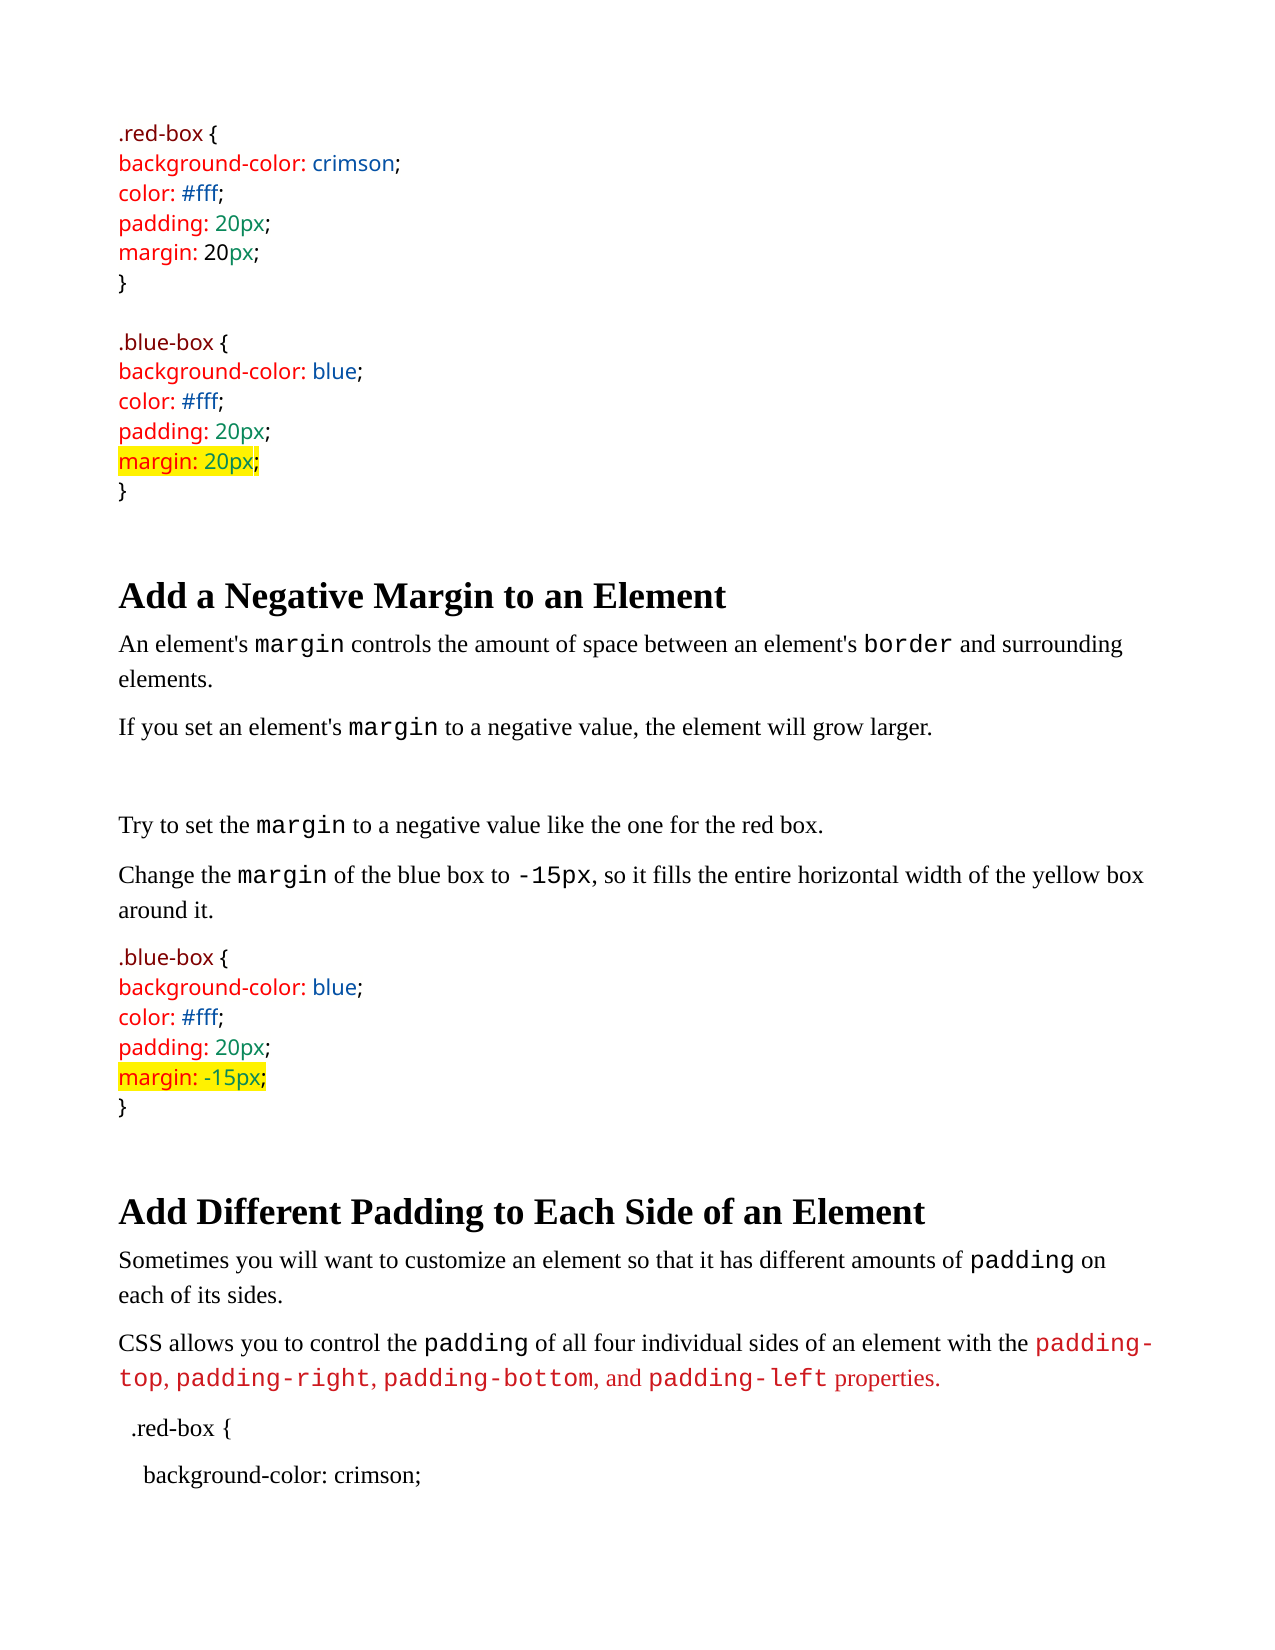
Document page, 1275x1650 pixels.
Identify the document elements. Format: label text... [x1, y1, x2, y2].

text CSS allows you to control the padding of all four individual sides of an element with the padding-top, padding-right, padding-bottom, and padding-left properties. [118, 1328, 1157, 1394]
text background-color: blue; [118, 972, 1157, 1002]
subtitle Add Different Padding to Each Side of an Element [118, 1189, 1157, 1233]
text background-color: blue; [118, 356, 1157, 386]
text margin: 20px; [118, 237, 1157, 267]
text } [118, 267, 1157, 297]
text color: #fff; [118, 386, 1157, 416]
text Sometimes you will want to customize an element so that it has different amounts of padding on each of its sides. [118, 1245, 1157, 1309]
text .blue-box { [118, 327, 1157, 356]
subtitle Add a Negative Margin to an Element [118, 574, 1157, 617]
text .blue-box { [118, 942, 1157, 972]
text } [118, 476, 1157, 505]
text If you set an element's margin to a negative value, the element will grow larger. [118, 712, 1157, 743]
text padding: 20px; [118, 207, 1157, 237]
text background-color: crimson; [118, 148, 1157, 178]
text padding: 20px; [118, 416, 1157, 446]
text .red-box { [118, 118, 1157, 148]
text .red-box { [118, 1413, 1157, 1442]
text margin: 20px; [118, 446, 1157, 476]
text padding: 20px; [118, 1032, 1157, 1062]
text background-color: crimson; [118, 1461, 1157, 1489]
text margin: -15px; [118, 1062, 1157, 1091]
text Try to set the margin to a negative value like the one for the red box. [118, 810, 1157, 841]
text An element's margin controls the amount of space between an element's border and surrounding elements. [118, 629, 1157, 693]
text Change the margin of the blue box to -15px, so it fills the entire horizontal width of the yellow box around it. [118, 860, 1157, 923]
text color: #fff; [118, 1002, 1157, 1032]
text color: #fff; [118, 178, 1157, 207]
text } [118, 1091, 1157, 1121]
